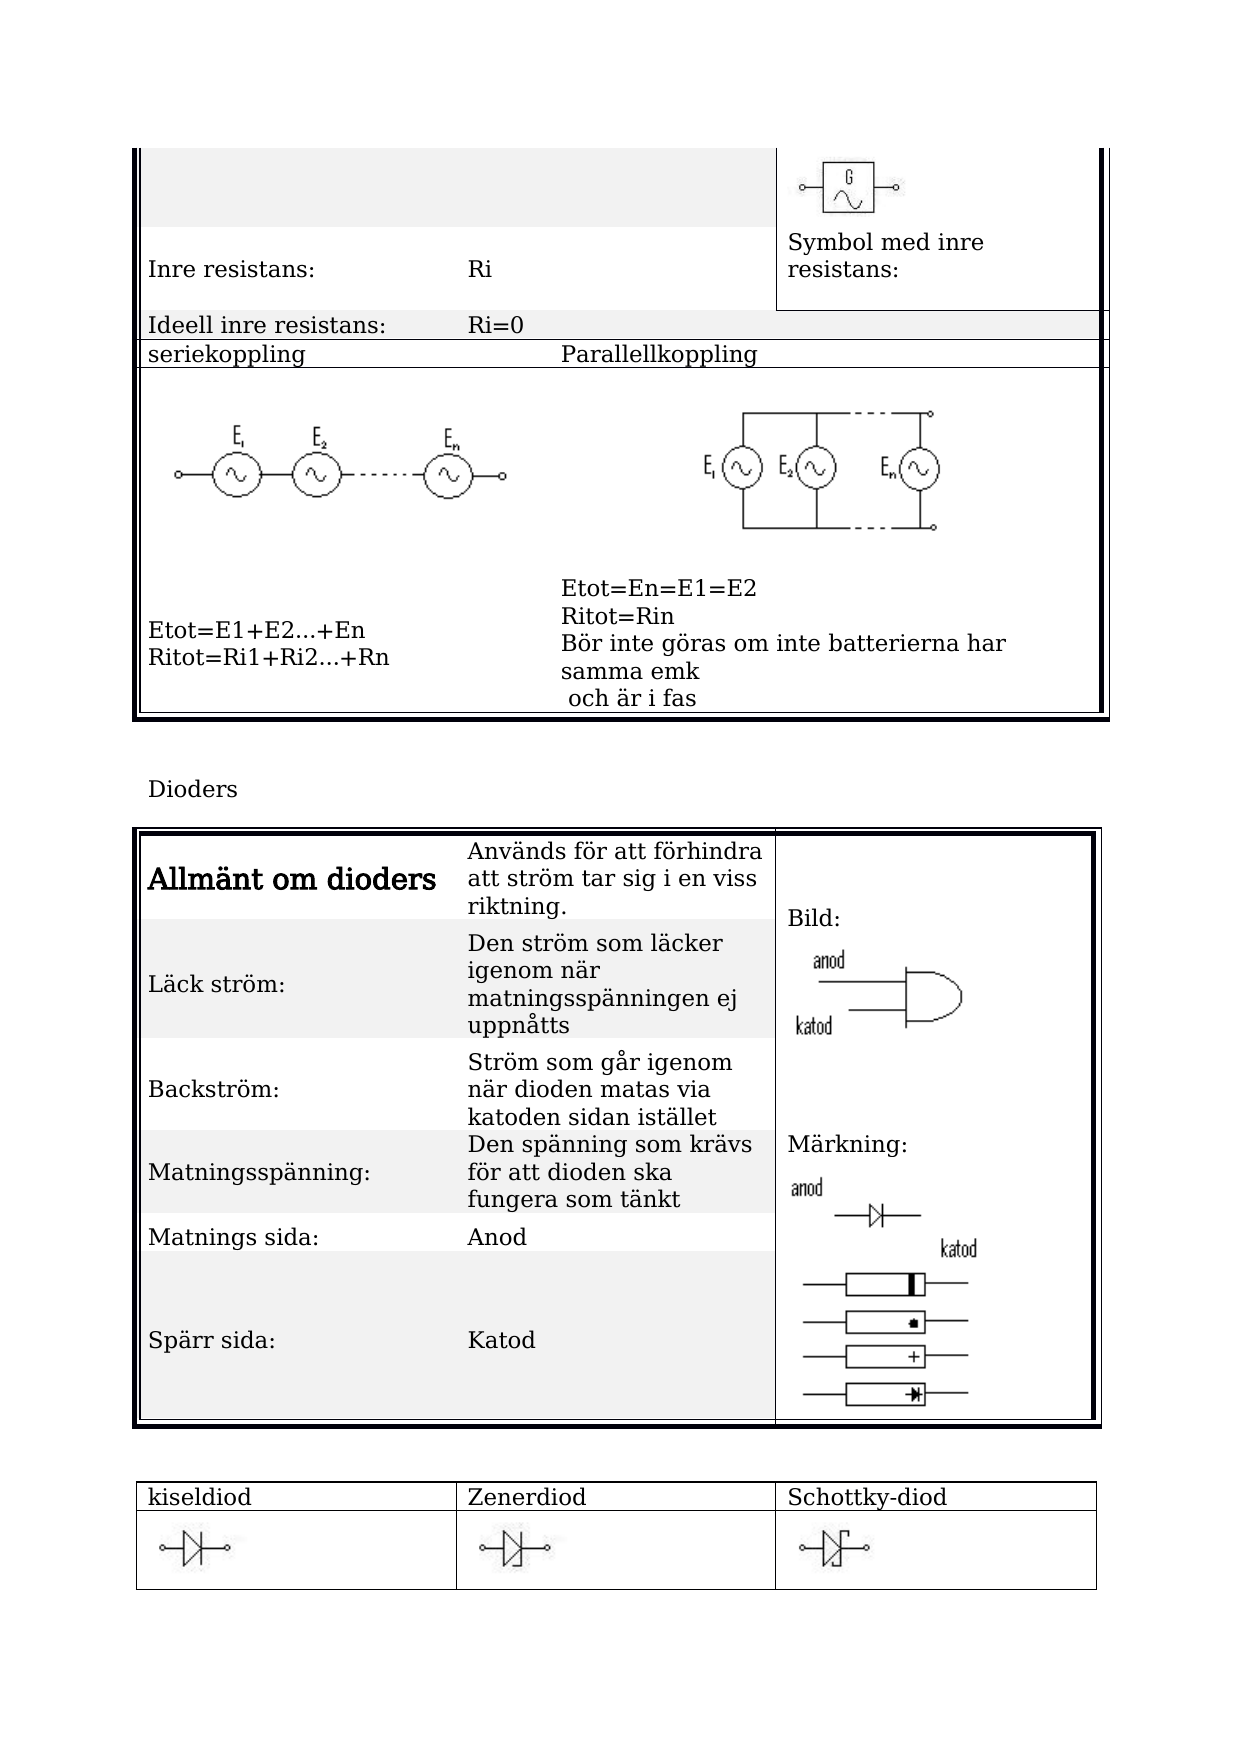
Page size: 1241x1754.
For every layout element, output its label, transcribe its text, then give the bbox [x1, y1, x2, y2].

text Dioders [148, 774, 1093, 802]
table_cell Etot=En=E1=E2 Ritot=Rin Bör inte göras om inte batterierna har samma emk och är i fas [549, 574, 1099, 712]
table_cell [887, 1511, 1096, 1589]
table_cell Den spänning som krävs för att dioden ska fungera som tänkt [456, 1130, 775, 1213]
table_cell [141, 368, 549, 574]
table_cell Symbol med inre resistans: [777, 228, 1099, 310]
table_cell Katod [456, 1251, 775, 1418]
picture [691, 368, 962, 575]
table_cell Den ström som läcker igenom när matningsspänningen ej uppnåtts [456, 919, 775, 1038]
table_cell Ri=0 [456, 310, 776, 338]
table_cell [568, 1511, 775, 1589]
picture [156, 402, 530, 540]
table_cell seriekoppling [141, 340, 549, 367]
table_cell Spärr sida: [141, 1251, 456, 1418]
table_cell [777, 148, 787, 227]
table_cell Ideell inre resistans: [141, 310, 456, 338]
table_cell Etot=E1+E2…+En Ritot=Ri1+Ri2…+Rn [141, 574, 549, 712]
table_header Används för att förhindra att ström tar sig i en viss riktning. [456, 836, 775, 919]
table_cell Anod [456, 1213, 775, 1251]
table_cell [914, 148, 1099, 227]
table_cell [141, 148, 456, 227]
table_cell Matningsspänning: [141, 1130, 456, 1213]
picture [467, 1511, 568, 1589]
table_cell Backström: [141, 1038, 456, 1130]
table_cell [137, 1511, 147, 1589]
picture [787, 931, 989, 1063]
table_cell Ström som går igenom när dioden matas via katoden sidan istället [456, 1038, 775, 1130]
picture [787, 147, 914, 228]
table_cell Märkning: [776, 1130, 1091, 1418]
table_cell Läck ström: [141, 919, 456, 1038]
table_header Schottky-diod [776, 1483, 1096, 1510]
table_cell Inre resistans: [141, 228, 456, 310]
table_cell [776, 1511, 787, 1589]
table_header Bild: [776, 836, 1091, 1130]
table_cell Matnings sida: [141, 1213, 456, 1251]
picture [147, 1511, 248, 1589]
table_cell [549, 368, 691, 574]
table_cell Parallellkoppling [549, 340, 1099, 367]
picture [787, 1511, 887, 1589]
table_header Allmänt om dioders [141, 836, 456, 919]
table_cell Ri [456, 228, 776, 310]
table_cell [776, 311, 1099, 338]
table_cell [962, 368, 1099, 574]
table_cell [248, 1511, 456, 1589]
table_cell [457, 1511, 467, 1589]
table_header Zenerdiod [457, 1483, 775, 1510]
picture [787, 1157, 989, 1419]
table_cell [456, 148, 776, 227]
table_header kiseldiod [137, 1483, 456, 1510]
